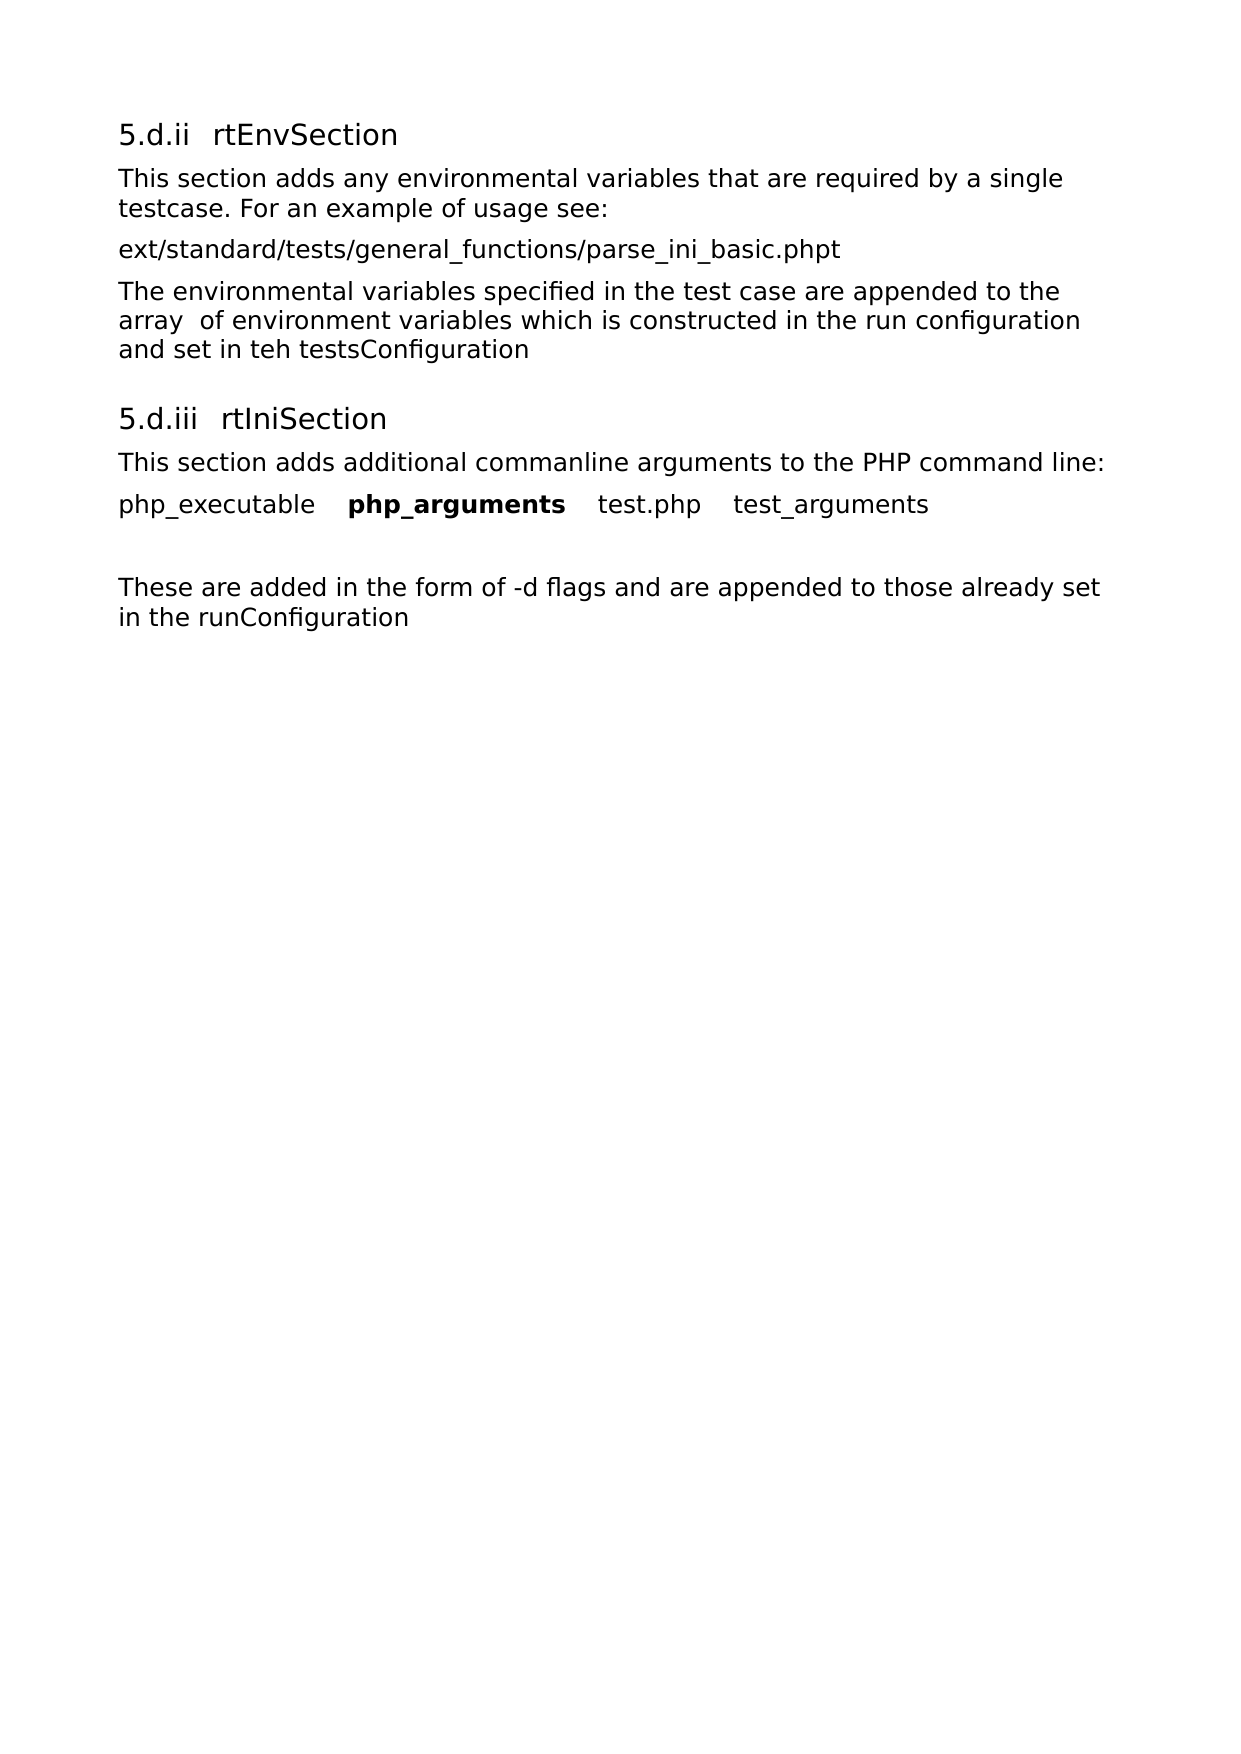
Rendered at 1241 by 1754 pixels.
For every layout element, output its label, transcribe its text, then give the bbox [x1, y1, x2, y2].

text This section adds additional commanline arguments to the PHP command line: [118, 448, 1122, 478]
text php_executable php_arguments test.php test_arguments [118, 490, 1122, 519]
subtitle rtIniSection [118, 402, 1122, 436]
text These are added in the form of -d flags and are appended to those already set in the runConfiguration [118, 573, 1122, 632]
text The environmental variables specified in the test case are appended to the array of environment variables which is constructed in the run configuration and set in teh testsConfiguration [118, 277, 1122, 364]
text This section adds any environmental variables that are required by a single testcase. For an example of usage see: [118, 164, 1122, 223]
text ext/standard/tests/general_functions/parse_ini_basic.phpt [118, 235, 1122, 264]
subtitle rtEnvSection [118, 118, 1122, 152]
